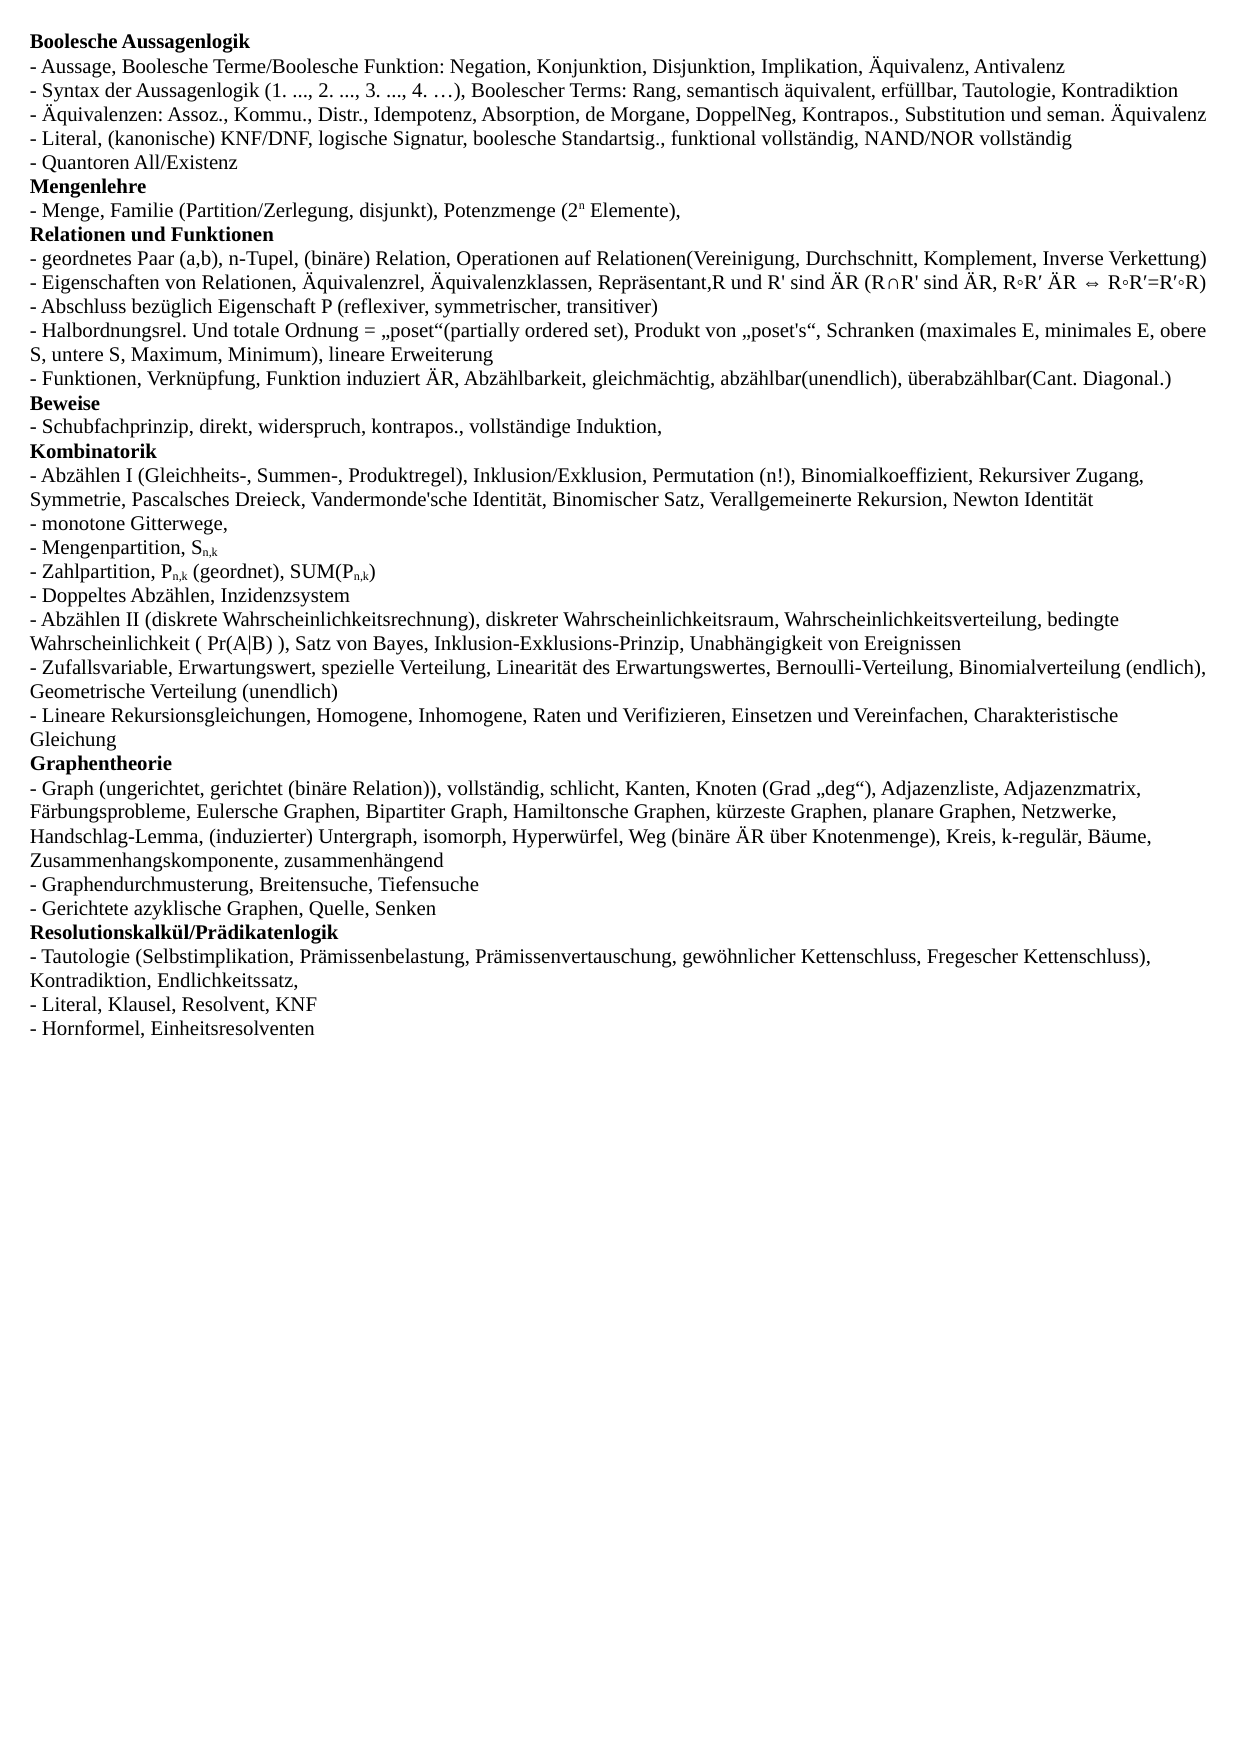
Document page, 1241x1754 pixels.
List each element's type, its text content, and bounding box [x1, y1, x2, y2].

text - Menge, Familie (Partition/Zerlegung, disjunkt), Potenzmenge (2n Elemente), [29, 198, 1211, 222]
text Beweise [29, 390, 1211, 414]
text - Aussage, Boolesche Terme/Boolesche Funktion: Negation, Konjunktion, Disjunktion, Implikation, Äquivalenz, Antivalenz [29, 53, 1211, 78]
text - Graph (ungerichtet, gerichtet (binäre Relation)), vollständig, schlicht, Kanten, Knoten (Grad „deg“), Adjazenzliste, Adjazenzmatrix, Färbungsprobleme, Eulersche Graphen, Bipartiter Graph, Hamiltonsche Graphen, kürzeste Graphen, planare Graphen, Netzwerke, Handschlag-Lemma, (induzierter) Untergraph, isomorph, Hyperwürfel, Weg (binäre ÄR über Knotenmenge), Kreis, k-regulär, Bäume, Zusammenhangskomponente, zusammenhängend [29, 775, 1211, 872]
text - Syntax der Aussagenlogik (1. ..., 2. ..., 3. ..., 4. …), Boolescher Terms: Rang, semantisch äquivalent, erfüllbar, Tautologie, Kontradiktion [29, 78, 1211, 102]
text - Zufallsvariable, Erwartungswert, spezielle Verteilung, Linearität des Erwartungswertes, Bernoulli-Verteilung, Binomialverteilung (endlich), Geometrische Verteilung (unendlich) [29, 655, 1211, 703]
text - Abzählen II (diskrete Wahrscheinlichkeitsrechnung), diskreter Wahrscheinlichkeitsraum, Wahrscheinlichkeitsverteilung, bedingte Wahrscheinlichkeit ( Pr(A|B) ), Satz von Bayes, Inklusion-Exklusions-Prinzip, Unabhängigkeit von Ereignissen [29, 607, 1211, 655]
text - Tautologie (Selbstimplikation, Prämissenbelastung, Prämissenvertauschung, gewöhnlicher Kettenschluss, Fregescher Kettenschluss), Kontradiktion, Endlichkeitssatz, [29, 944, 1211, 992]
text - Quantoren All/Existenz [29, 150, 1211, 174]
text - Abschluss bezüglich Eigenschaft P (reflexiver, symmetrischer, transitiver) [29, 294, 1211, 318]
text - Literal, (kanonische) KNF/DNF, logische Signatur, boolesche Standartsig., funktional vollständig, NAND/NOR vollständig [29, 126, 1211, 150]
text - Doppeltes Abzählen, Inzidenzsystem [29, 583, 1211, 607]
text Mengenlehre [29, 174, 1211, 198]
text - Literal, Klausel, Resolvent, KNF [29, 992, 1211, 1016]
text - Eigenschaften von Relationen, Äquivalenzrel, Äquivalenzklassen, Repräsentant,R und R' sind ÄR (R∩R' sind ÄR, R◦R′ ÄR ⇔ R◦R′=R′◦R) [29, 270, 1211, 294]
text - Äquivalenzen: Assoz., Kommu., Distr., Idempotenz, Absorption, de Morgane, DoppelNeg, Kontrapos., Substitution und seman. Äquivalenz [29, 102, 1211, 126]
text - Funktionen, Verknüpfung, Funktion induziert ÄR, Abzählbarkeit, gleichmächtig, abzählbar(unendlich), überabzählbar(Cant. Diagonal.) [29, 366, 1211, 390]
text - Graphendurchmusterung, Breitensuche, Tiefensuche [29, 872, 1211, 896]
text Graphentheorie [29, 751, 1211, 775]
text Relationen und Funktionen [29, 222, 1211, 246]
text - Lineare Rekursionsgleichungen, Homogene, Inhomogene, Raten und Verifizieren, Einsetzen und Vereinfachen, Charakteristische Gleichung [29, 703, 1211, 751]
text - geordnetes Paar (a,b), n-Tupel, (binäre) Relation, Operationen auf Relationen(Vereinigung, Durchschnitt, Komplement, Inverse Verkettung) [29, 246, 1211, 270]
text Resolutionskalkül/Prädikatenlogik [29, 920, 1211, 944]
text - Hornformel, Einheitsresolventen [29, 1016, 1211, 1040]
text - Halbordnungsrel. Und totale Ordnung = „poset“(partially ordered set), Produkt von „poset's“, Schranken (maximales E, minimales E, obere S, untere S, Maximum, Minimum), lineare Erweiterung [29, 318, 1211, 366]
text - monotone Gitterwege, [29, 511, 1211, 535]
text - Gerichtete azyklische Graphen, Quelle, Senken [29, 896, 1211, 920]
text Boolesche Aussagenlogik [29, 29, 1211, 53]
text - Abzählen I (Gleichheits-, Summen-, Produktregel), Inklusion/Exklusion, Permutation (n!), Binomialkoeffizient, Rekursiver Zugang, Symmetrie, Pascalsches Dreieck, Vandermonde'sche Identität, Binomischer Satz, Verallgemeinerte Rekursion, Newton Identität [29, 463, 1211, 511]
text - Schubfachprinzip, direkt, widerspruch, kontrapos., vollständige Induktion, [29, 414, 1211, 438]
text - Mengenpartition, Sn,k [29, 535, 1211, 559]
text Kombinatorik [29, 438, 1211, 463]
text - Zahlpartition, Pn,k (geordnet), SUM(Pn,k) [29, 559, 1211, 583]
